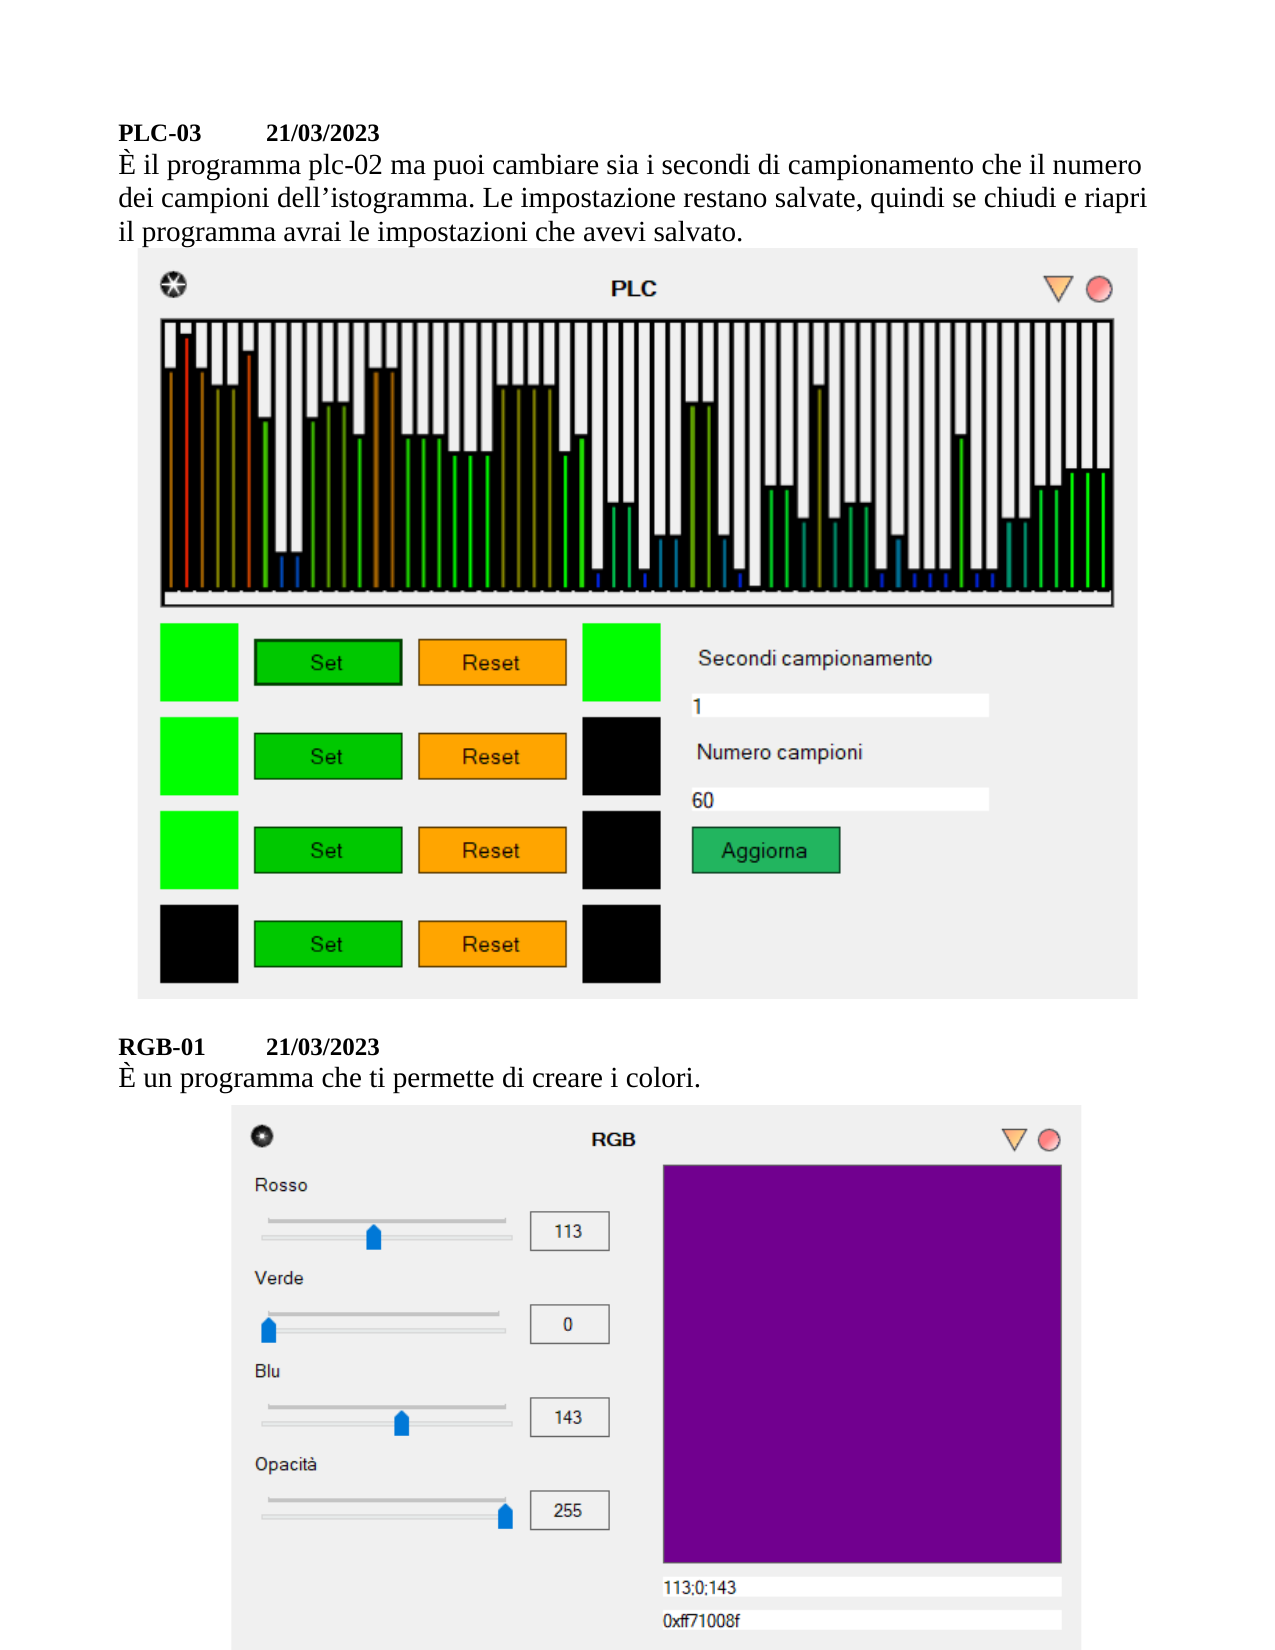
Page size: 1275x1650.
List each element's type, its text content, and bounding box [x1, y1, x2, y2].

text È un programma che ti permette di creare i colori. [118, 1061, 1157, 1094]
picture [137, 248, 1138, 999]
text RGB-01 21/03/2023 [118, 1032, 1157, 1061]
text È il programma plc-02 ma puoi cambiare sia i secondi di campionamento che il numero dei campioni dell’istogramma. Le impostazione restano salvate, quindi se chiudi e riapri il programma avrai le impostazioni che avevi salvato. [118, 147, 1157, 247]
text PLC-03 21/03/2023 [118, 118, 1157, 147]
picture [231, 1105, 1082, 1650]
